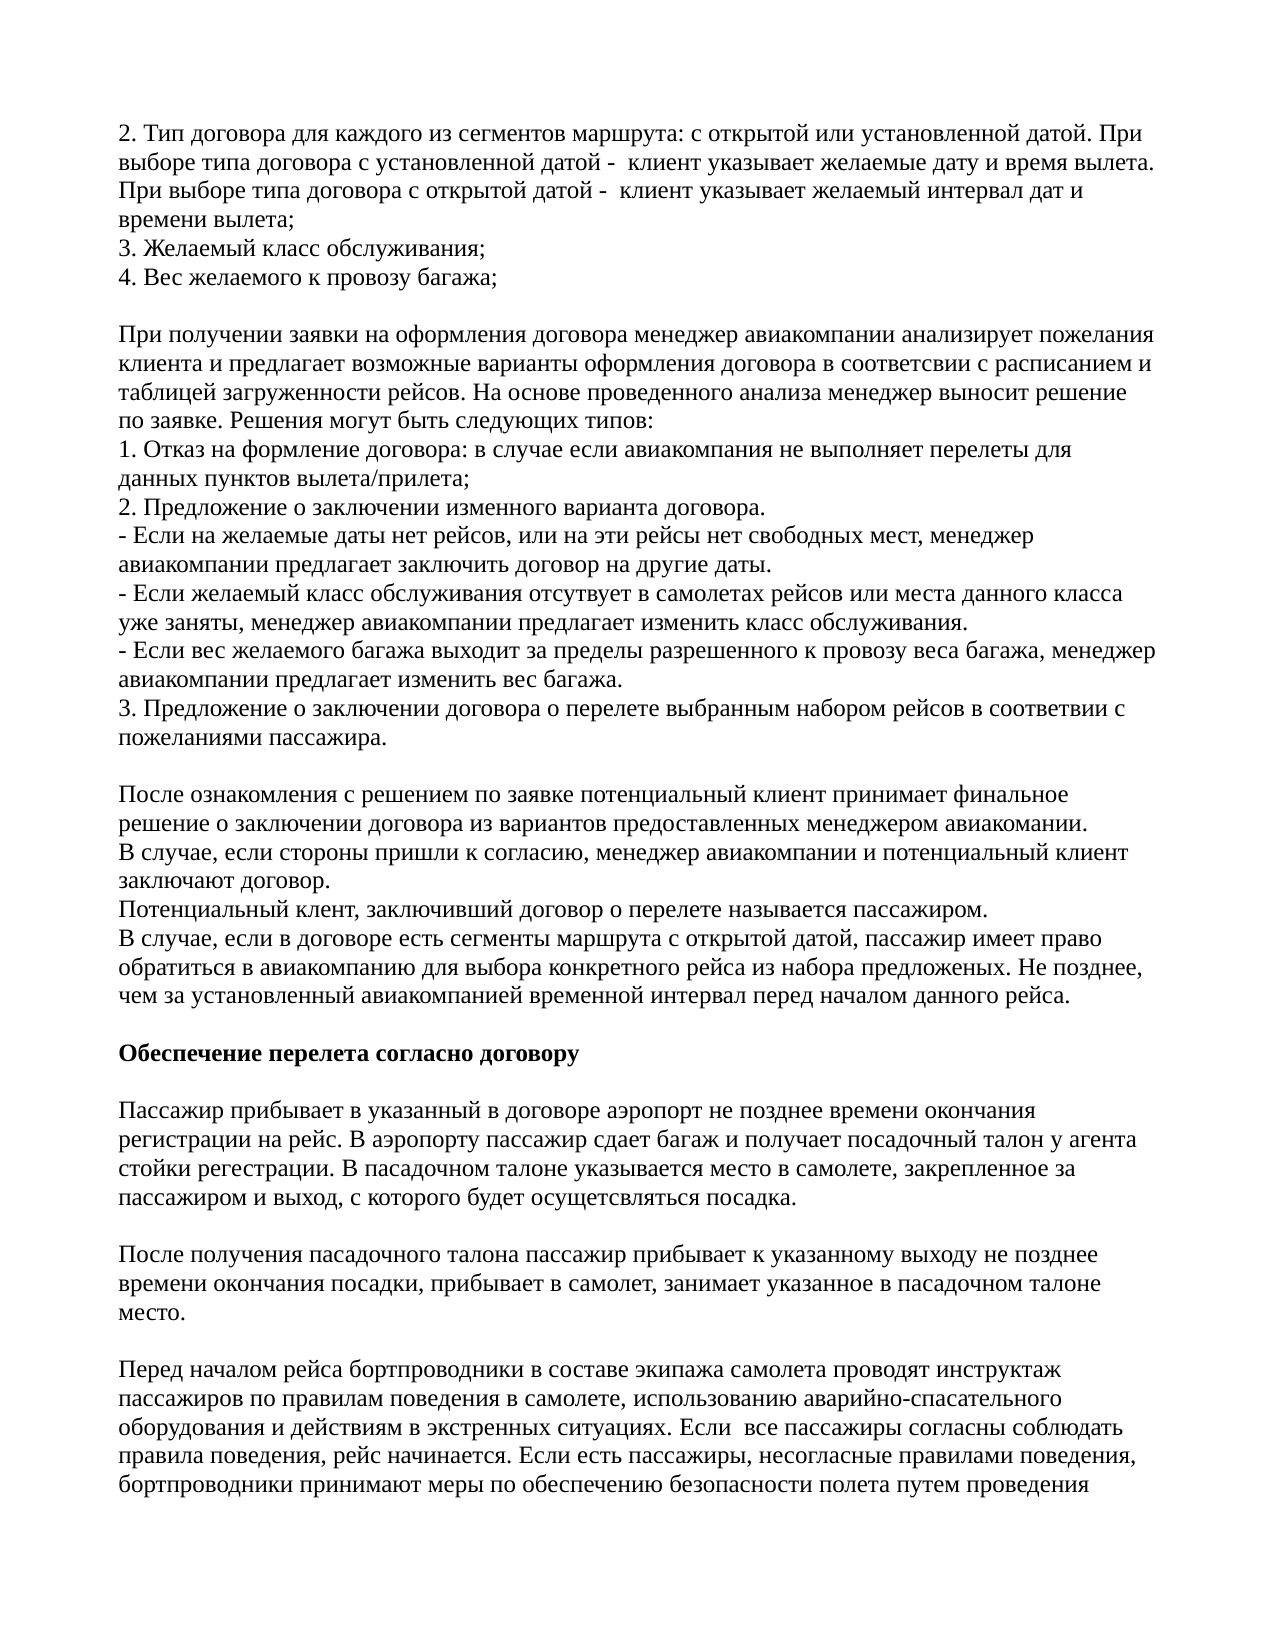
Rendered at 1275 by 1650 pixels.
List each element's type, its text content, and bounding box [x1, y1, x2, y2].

text 2. Предложение о заключении изменного варианта договора. [118, 492, 1157, 521]
text Перед началом рейса бортпроводники в составе экипажа самолета проводят инструктаж пассажиров по правилам поведения в самолете, использованию аварийно-спасательного оборудования и действиям в экстренных ситуациях. Если все пассажиры согласны соблюдать правила поведения, рейс начинается. Если есть пассажиры, несогласные правилами поведения, бортпроводники принимают меры по обеспечению безопасности полета путем проведения [118, 1354, 1157, 1498]
text При получении заявки на оформления договора менеджер авиакомпании анализирует пожелания клиента и предлагает возможные варианты оформления договора в соответсвии с расписанием и таблицей загруженности рейсов. На основе проведенного анализа менеджер выносит решение по заявке. Решения могут быть следующих типов: [118, 319, 1157, 434]
text - Если вес желаемого багажа выходит за пределы разрешенного к провозу веса багажа, менеджер авиакомпании предлагает изменить вес багажа. [118, 636, 1157, 693]
text После ознакомления с решением по заявке потенциальный клиент принимает финальное решение о заключении договора из вариантов предоставленных менеджером авиакомании. [118, 779, 1157, 837]
text 3. Желаемый класс обслуживания; [118, 233, 1157, 262]
text Обеспечение перелета согласно договору [118, 1038, 1157, 1067]
text - Если желаемый класс обслуживания отсутвует в самолетах рейсов или места данного класса уже заняты, менеджер авиакомпании предлагает изменить класс обслуживания. [118, 578, 1157, 636]
text В случае, если стороны пришли к согласию, менеджер авиакомпании и потенциальный клиент заключают договор. [118, 837, 1157, 894]
text В случае, если в договоре есть сегменты маршрута с открытой датой, пассажир имеет право обратиться в авиакомпанию для выбора конкретного рейса из набора предложеных. Не позднее, чем за установленный авиакомпанией временной интервал перед началом данного рейса. [118, 923, 1157, 1009]
text 4. Вес желаемого к провозу багажа; [118, 262, 1157, 291]
text 3. Предложение о заключении договора о перелете выбранным набором рейсов в соответвии с пожеланиями пассажира. [118, 693, 1157, 751]
text 2. Тип договора для каждого из сегментов маршрута: с открытой или установленной датой. При выборе типа договора с установленной датой - клиент указывает желаемые дату и время вылета. При выборе типа договора с открытой датой - клиент указывает желаемый интервал дат и времени вылета; [118, 118, 1157, 233]
text Потенциальный клент, заключивший договор о перелете называется пассажиром. [118, 894, 1157, 923]
text 1. Отказ на формление договора: в случае если авиакомпания не выполняет перелеты для данных пунктов вылета/прилета; [118, 434, 1157, 492]
text После получения пасадочного талона пассажир прибывает к указанному выходу не позднее времени окончания посадки, прибывает в самолет, занимает указанное в пасадочном талоне место. [118, 1239, 1157, 1326]
text Пассажир прибывает в указанный в договоре аэропорт не позднее времени окончания регистрации на рейс. В аэропорту пассажир сдает багаж и получает посадочный талон у агента стойки регестрации. В пасадочном талоне указывается место в самолете, закрепленное за пассажиром и выход, с которого будет осущетсвляться посадка. [118, 1096, 1157, 1211]
text - Eсли на желаемые даты нет рейсов, или на эти рейсы нет свободных мест, менеджер авиакомпании предлагает заключить договор на другие даты. [118, 521, 1157, 578]
